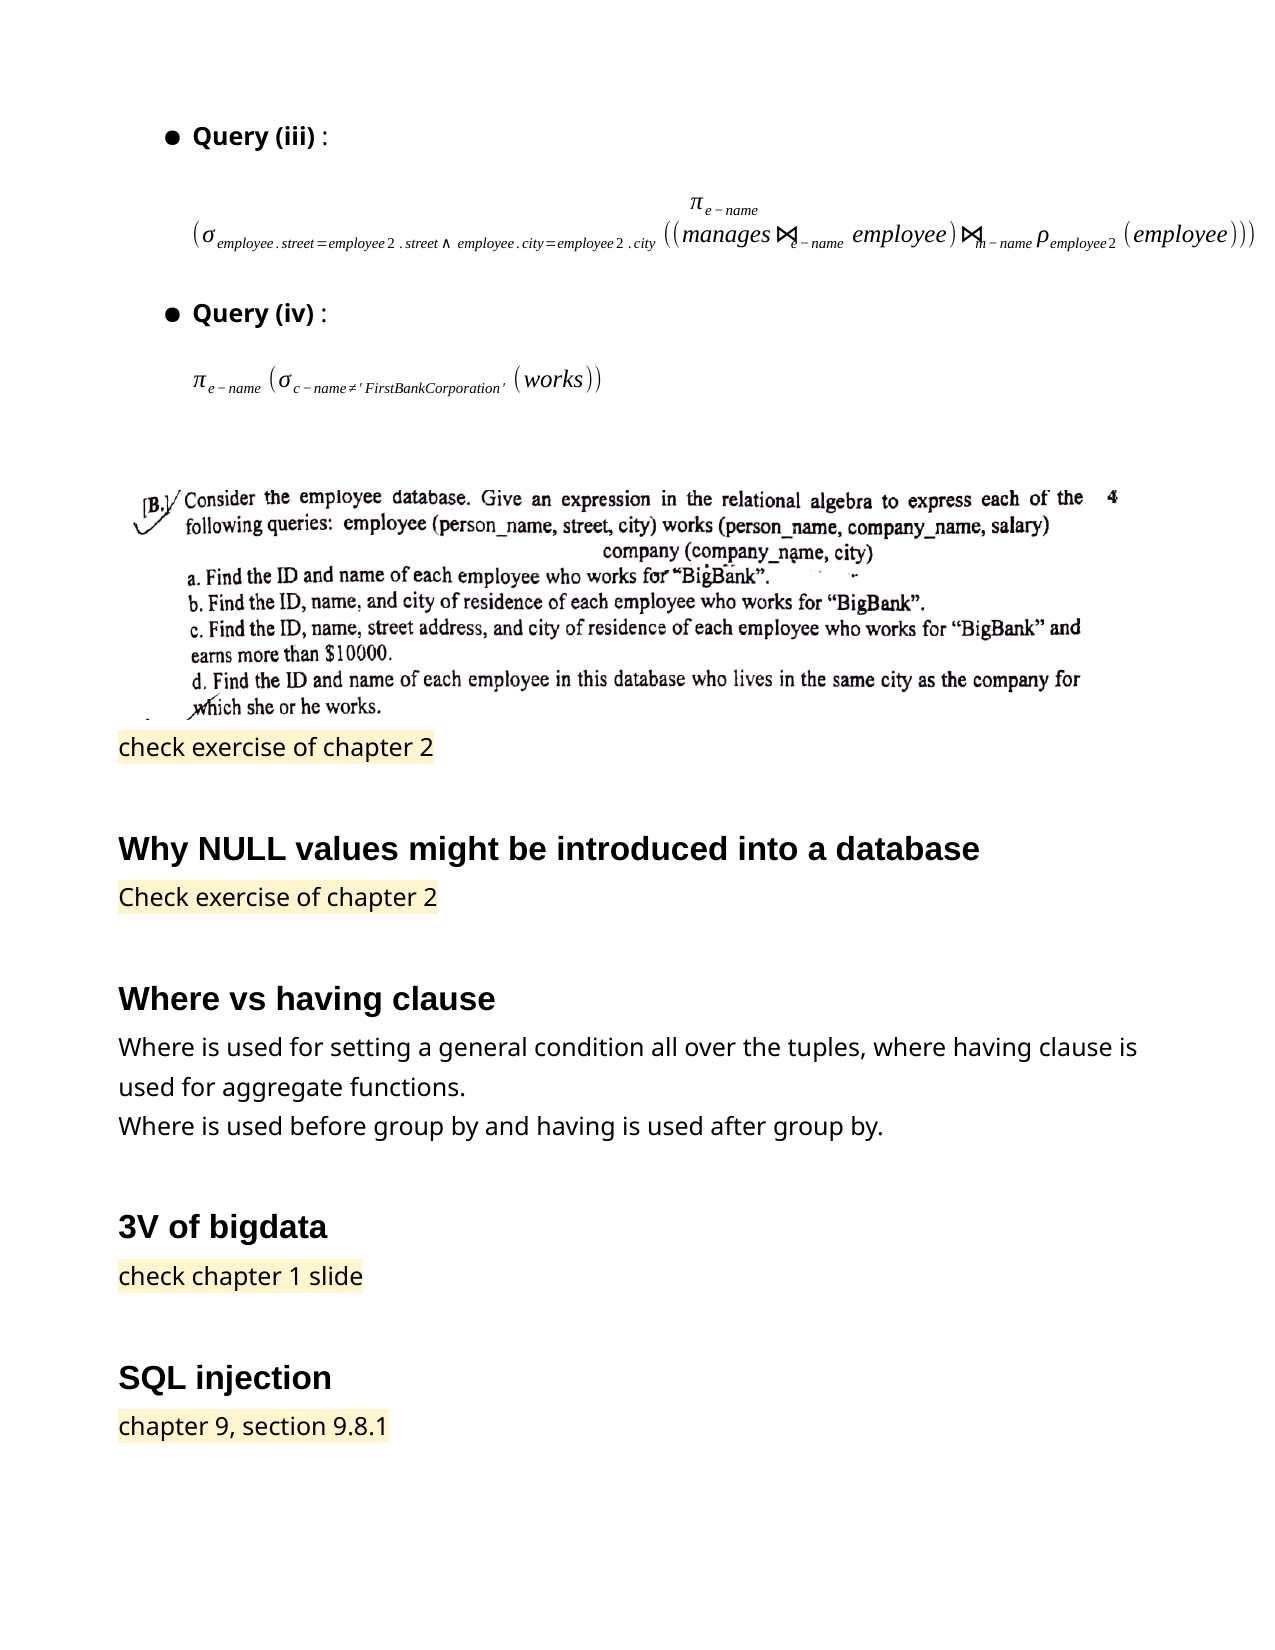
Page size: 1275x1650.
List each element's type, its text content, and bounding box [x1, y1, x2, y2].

subtitle Where vs having clause [118, 979, 1157, 1018]
subtitle SQL injection [118, 1358, 1157, 1396]
text Where is used before group by and having is used after group by. [118, 1108, 1157, 1142]
text chapter 9, section 9.8.1 [118, 1409, 1157, 1443]
text check exercise of chapter 2 [118, 720, 1157, 764]
picture [118, 490, 1157, 720]
text Where is used for setting a general condition all over the tuples, where having clause is used for aggregate functions. [118, 1030, 1157, 1103]
subtitle Why NULL values might be introduced into a database [118, 829, 1157, 867]
list Query (iv) : [162, 296, 1157, 330]
subtitle 3V of bigdata [118, 1208, 1157, 1246]
text [118, 470, 1157, 490]
text check chapter 1 slide [118, 1258, 1157, 1293]
text Check exercise of chapter 2 [118, 880, 1157, 914]
list Query (iii) : [162, 118, 1157, 152]
